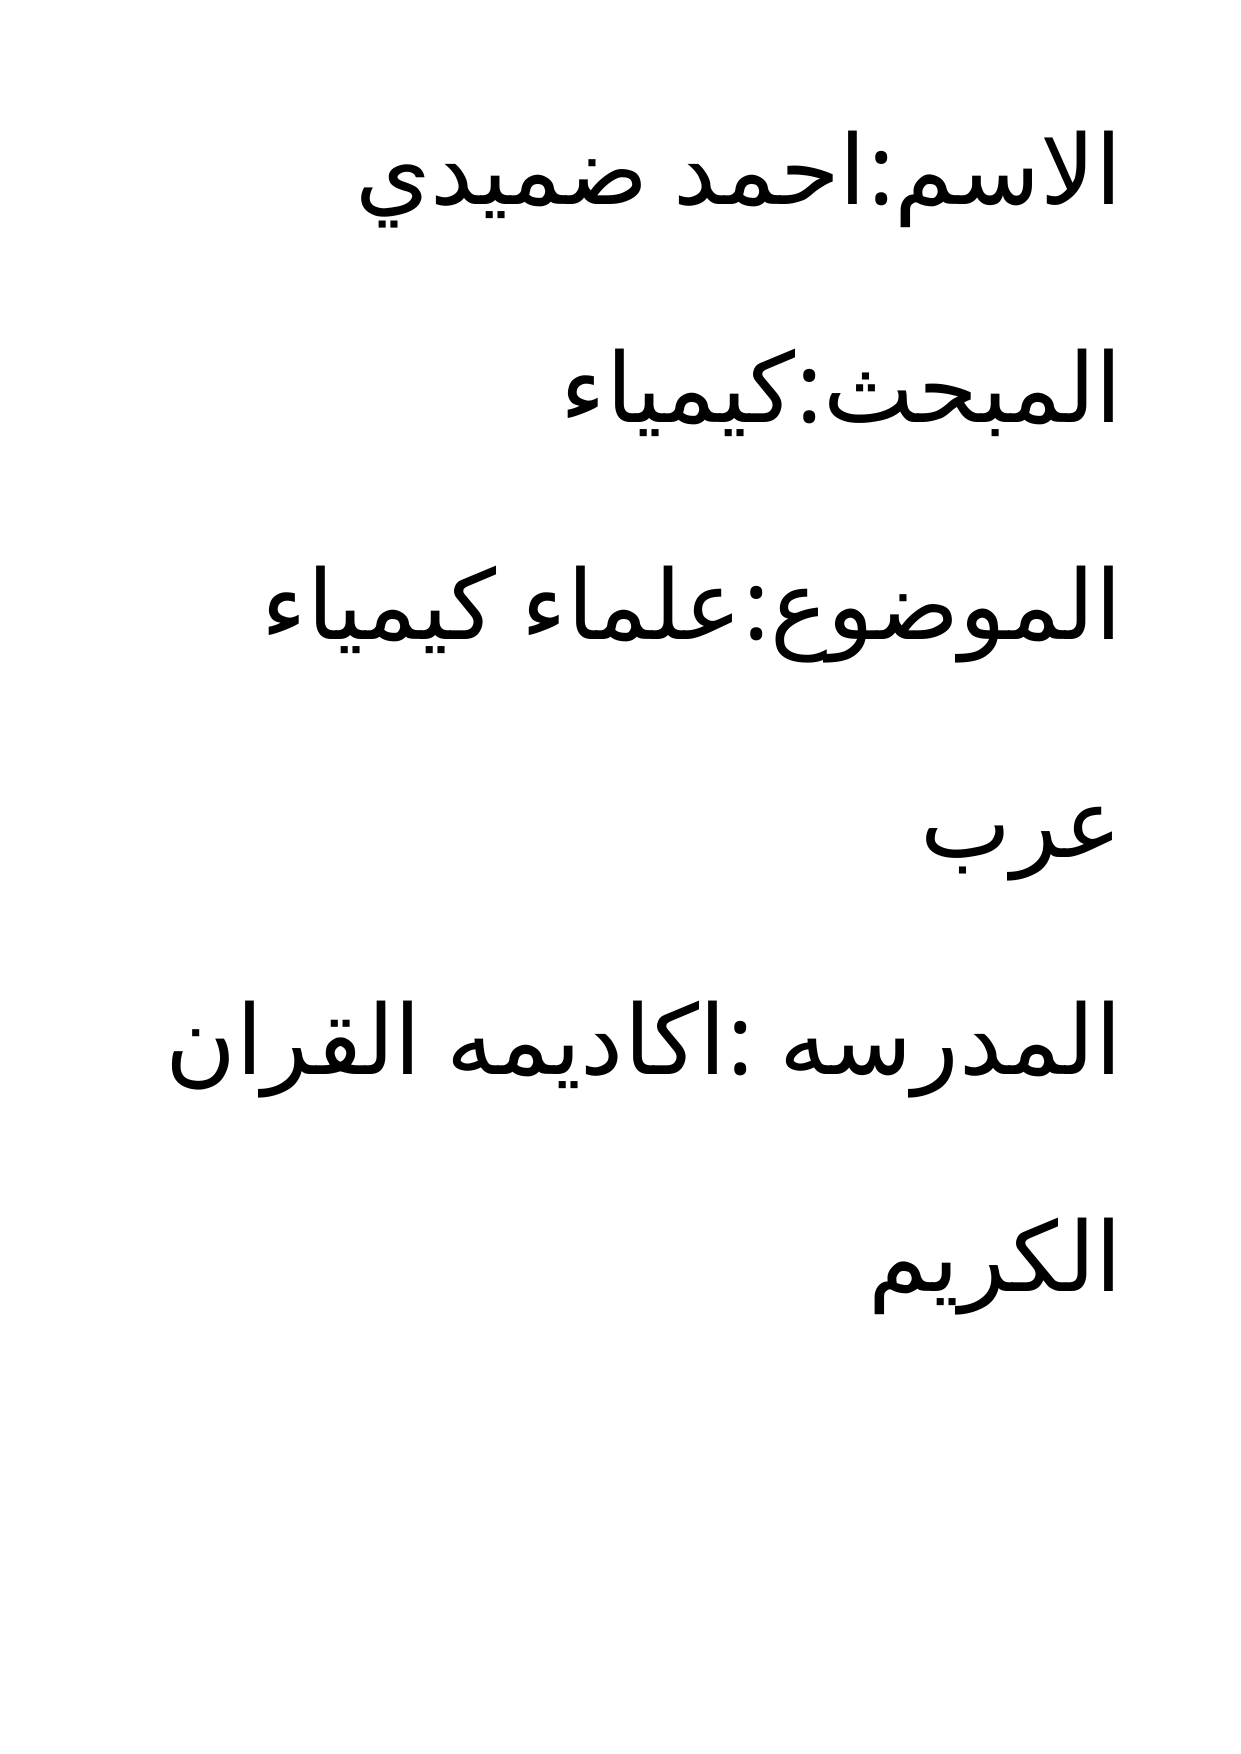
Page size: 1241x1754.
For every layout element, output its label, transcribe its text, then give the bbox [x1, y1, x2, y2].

text المبحث:كيمياء [118, 336, 1122, 553]
text المدرسه :اكاديمه القران الكريم [118, 988, 1122, 1422]
text الاسم:احمد ضميدي [118, 118, 1122, 336]
text الموضوع:علماء كيمياء عرب [118, 553, 1122, 988]
